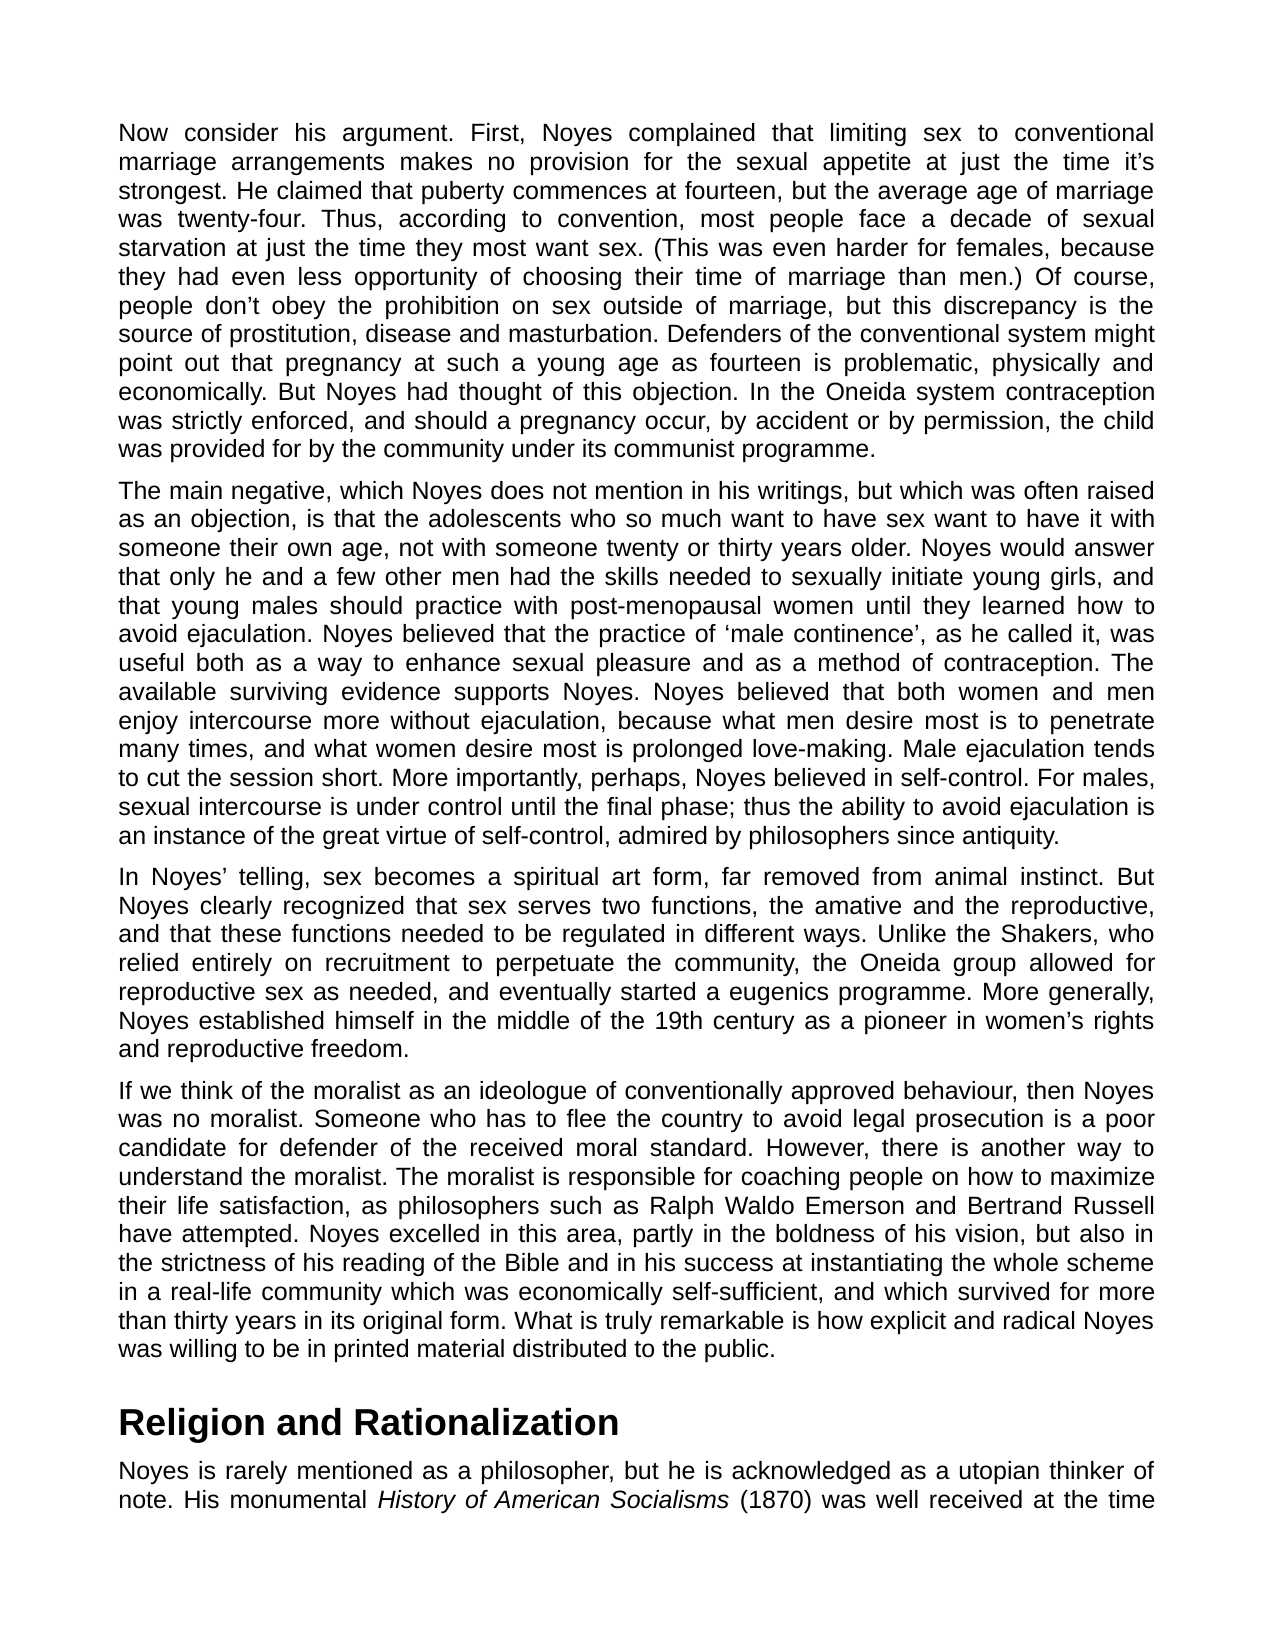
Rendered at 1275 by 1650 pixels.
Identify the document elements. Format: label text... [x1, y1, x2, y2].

text Now consider his argument. First, Noyes complained that limiting sex to conventional marriage arrangements makes no provision for the sexual appetite at just the time it’s strongest. He claimed that puberty commences at fourteen, but the average age of marriage was twenty-four. Thus, according to convention, most people face a decade of sexual starvation at just the time they most want sex. (This was even harder for females, because they had even less opportunity of choosing their time of marriage than men.) Of course, people don’t obey the prohibition on sex outside of marriage, but this discrepancy is the source of prostitution, disease and masturbation. Defenders of the conventional system might point out that pregnancy at such a young age as fourteen is problematic, physically and economically. But Noyes had thought of this objection. In the Oneida system contraception was strictly enforced, and should a pregnancy occur, by accident or by permission, the child was provided for by the community under its communist programme. [118, 118, 1157, 463]
text Noyes is rarely mentioned as a philosopher, but he is acknowledged as a utopian thinker of note. His monumental History of American Socialisms (1870) was well received at the time [118, 1456, 1157, 1514]
text In Noyes’ telling, sex becomes a spiritual art form, far removed from animal instinct. But Noyes clearly recognized that sex serves two functions, the amative and the reproductive, and that these functions needed to be regulated in different ways. Unlike the Shakers, who relied entirely on recruitment to perpetuate the community, the Oneida group allowed for reproductive sex as needed, and eventually started a eugenics programme. More generally, Noyes established himself in the middle of the 19th century as a pioneer in women’s rights and reproductive freedom. [118, 862, 1157, 1063]
text The main negative, which Noyes does not mention in his writings, but which was often raised as an objection, is that the adolescents who so much want to have sex want to have it with someone their own age, not with someone twenty or thirty years older. Noyes would answer that only he and a few other men had the skills needed to sexually initiate young girls, and that young males should practice with post-menopausal women until they learned how to avoid ejaculation. Noyes believed that the practice of ‘male continence’, as he called it, was useful both as a way to enhance sexual pleasure and as a method of contraception. The available surviving evidence supports Noyes. Noyes believed that both women and men enjoy intercourse more without ejaculation, because what men desire most is to penetrate many times, and what women desire most is prolonged love-making. Male ejaculation tends to cut the session short. More importantly, perhaps, Noyes believed in self-control. For males, sexual intercourse is under control until the final phase; thus the ability to avoid ejaculation is an instance of the great virtue of self-control, admired by philosophers since antiquity. [118, 476, 1157, 849]
text If we think of the moralist as an ideologue of conventionally approved behaviour, then Noyes was no moralist. Someone who has to flee the country to avoid legal prosecution is a poor candidate for defender of the received moral standard. However, there is another way to understand the moralist. The moralist is responsible for coaching people on how to maximize their life satisfaction, as philosophers such as Ralph Waldo Emerson and Bertrand Russell have attempted. Noyes excelled in this area, partly in the boldness of his vision, but also in the strictness of his reading of the Bible and in his success at instantiating the whole scheme in a real-life community which was economically self-sufficient, and which survived for more than thirty years in its original form. What is truly remarkable is how explicit and radical Noyes was willing to be in printed material distributed to the public. [118, 1076, 1157, 1363]
subtitle Religion and Rationalization [118, 1401, 1157, 1444]
